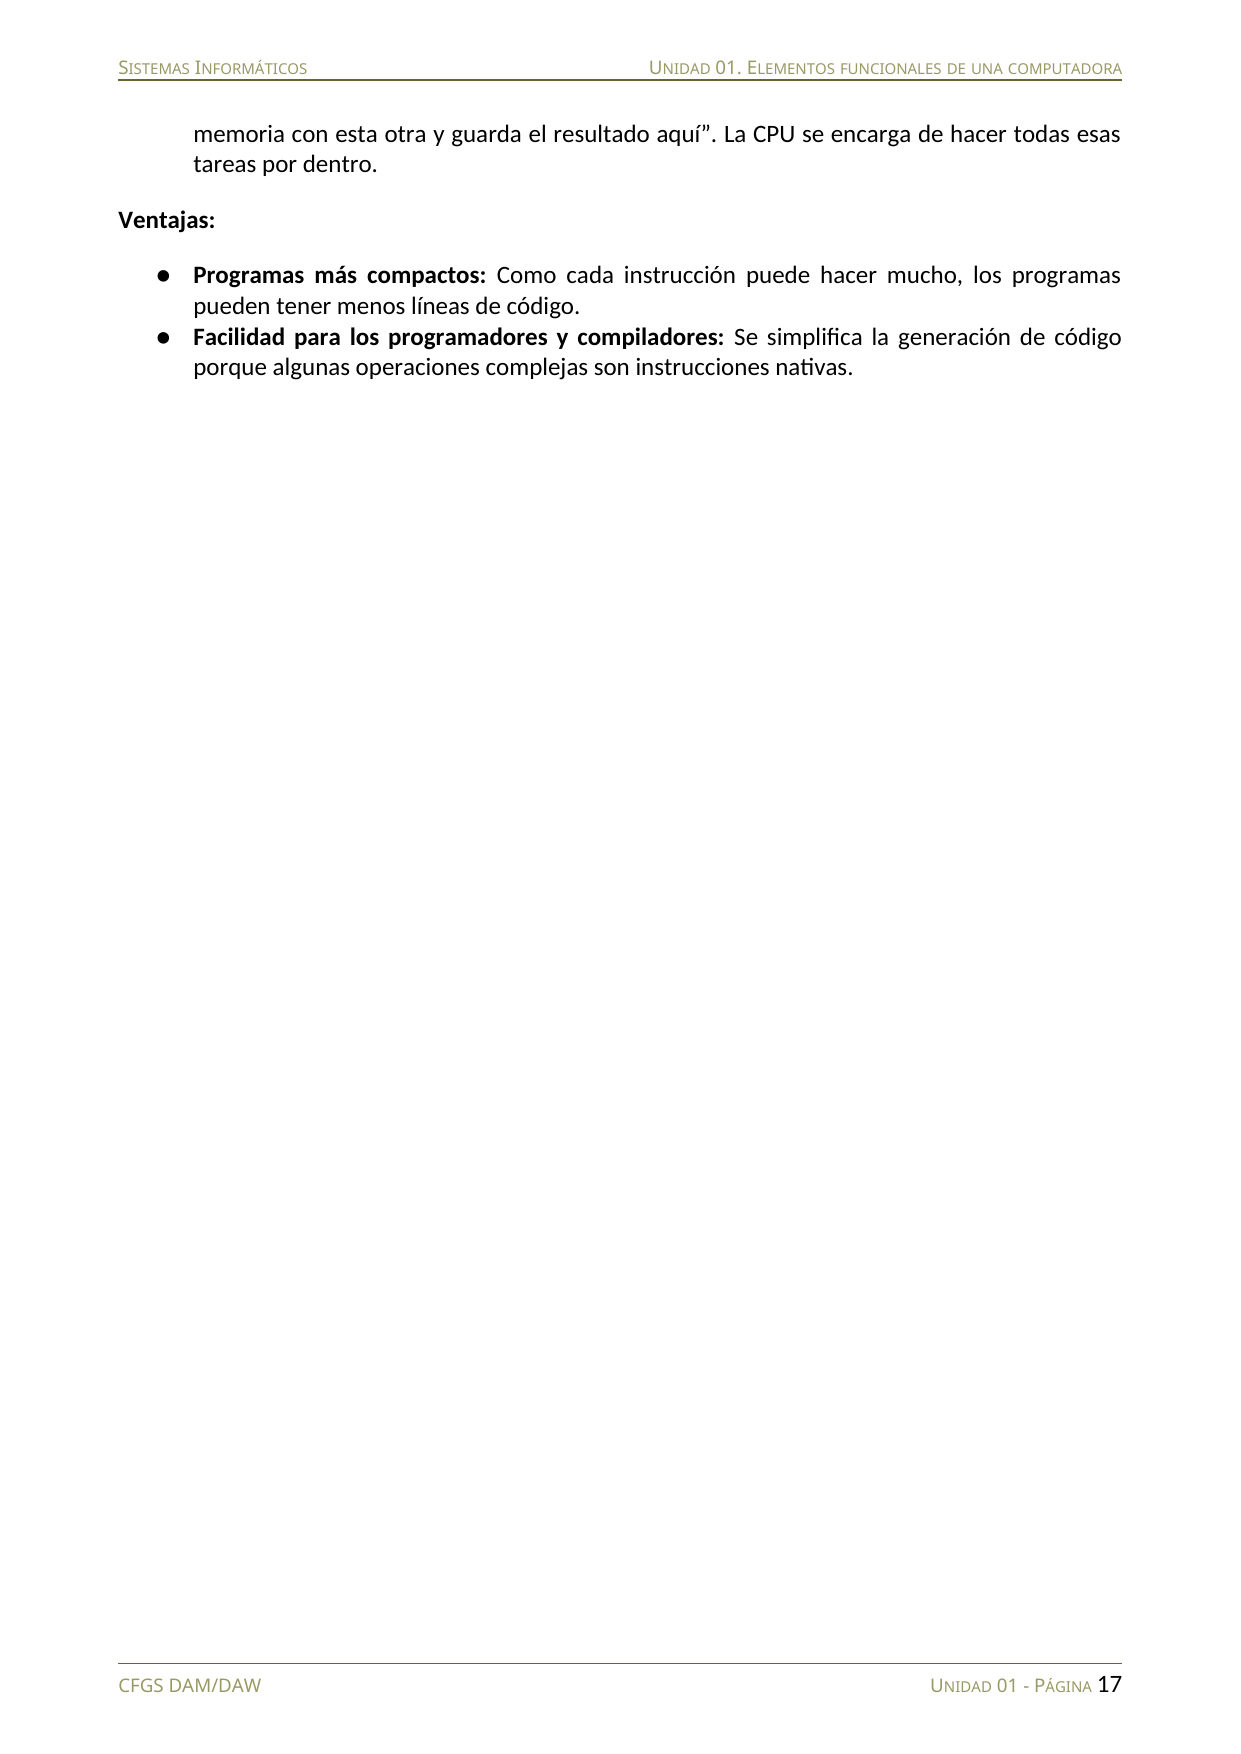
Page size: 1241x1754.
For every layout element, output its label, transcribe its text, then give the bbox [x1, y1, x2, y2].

list Facilidad para los programadores y compiladores: Se simplifica la generación de código porque algunas operaciones complejas son instrucciones nativas. [156, 321, 1122, 382]
list Programas más compactos: Como cada instrucción puede hacer mucho, los programas pueden tener menos líneas de código. [156, 259, 1122, 321]
list memoria con esta otra y guarda el resultado aquí”. La CPU se encarga de hacer todas esas tareas por dentro. [156, 118, 1122, 179]
text Ventajas: [118, 204, 1122, 234]
